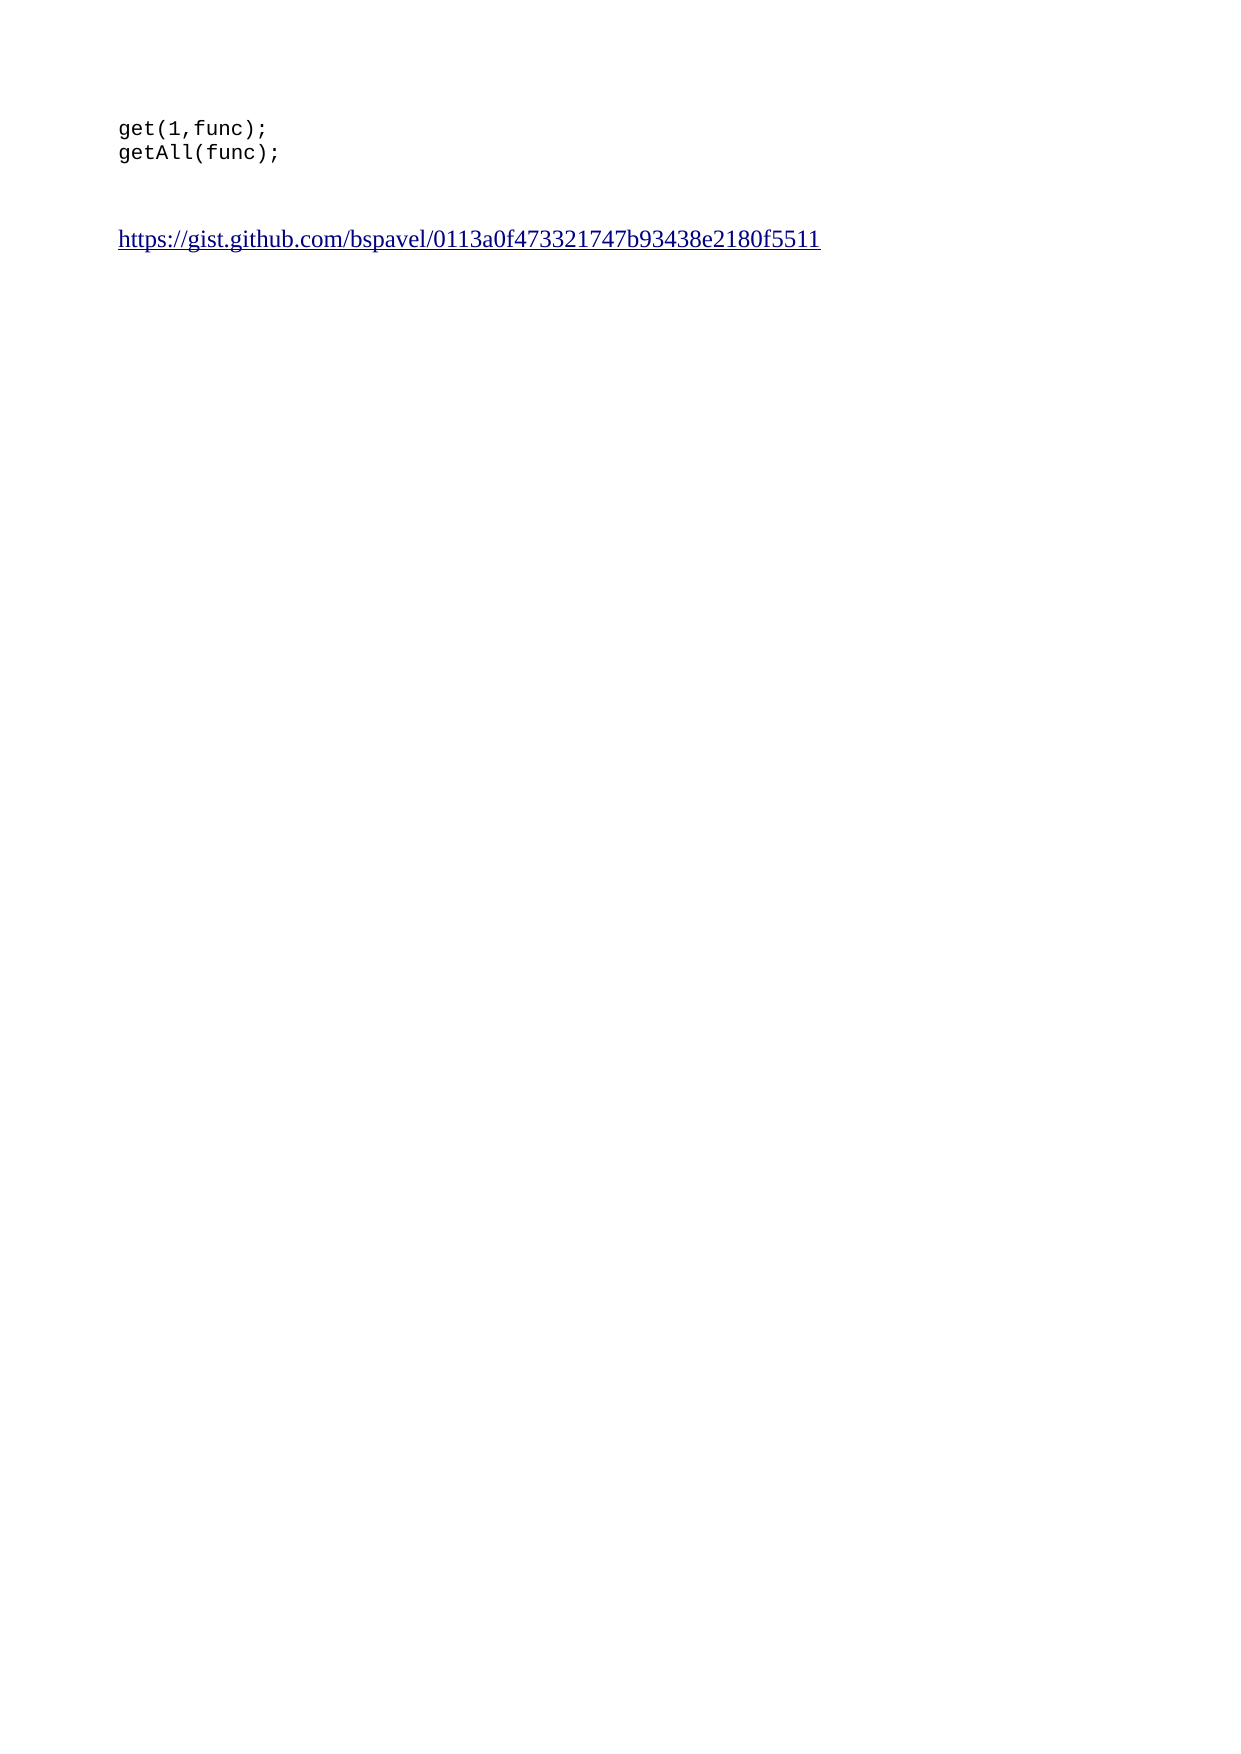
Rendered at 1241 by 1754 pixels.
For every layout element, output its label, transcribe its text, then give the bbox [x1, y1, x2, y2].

text getAll(func); [118, 142, 1122, 165]
text get(1,func); [118, 118, 1122, 142]
text https://gist.github.com/bspavel/0113a0f473321747b93438e2180f5511 [118, 224, 1122, 252]
